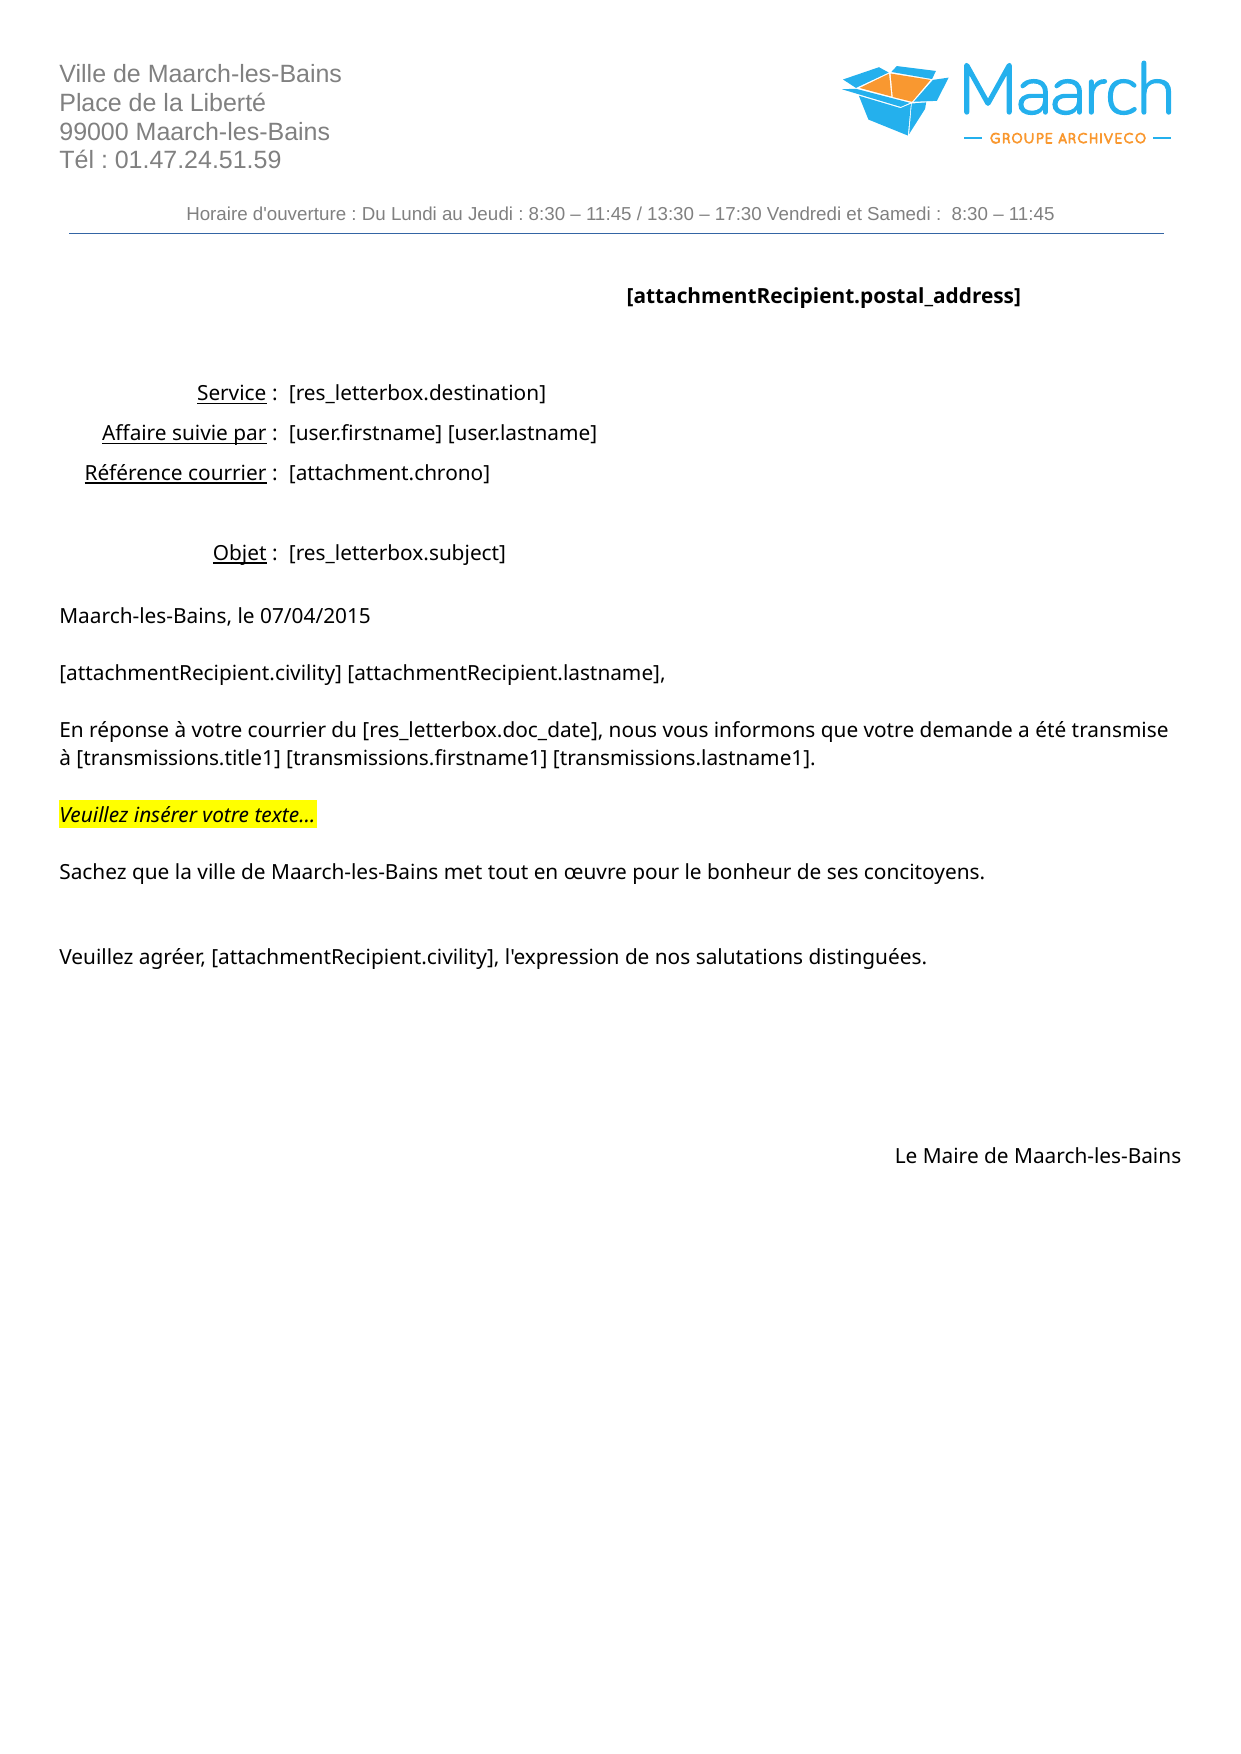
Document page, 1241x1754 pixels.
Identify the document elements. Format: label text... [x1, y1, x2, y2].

table_header [60, 275, 621, 315]
text Maarch-les-Bains, le 07/04/2015 [59, 601, 1181, 629]
table_cell Objet : [59, 533, 283, 572]
table_cell [user.firstname] [user.lastname] [283, 413, 816, 453]
table_header [res_letterbox.destination] [283, 373, 816, 413]
table_cell Référence courrier : [59, 453, 283, 492]
table_cell [283, 493, 816, 532]
table_header Service : [59, 373, 283, 413]
table_header [attachmentRecipient.postal_address] [621, 275, 1182, 315]
table_cell Affaire suivie par : [59, 413, 283, 453]
text Le Maire de Maarch-les-Bains [59, 1141, 1181, 1170]
text Sachez que la ville de Maarch-les-Bains met tout en œuvre pour le bonheur de ses concitoyens. [59, 857, 1181, 885]
text Veuillez agréer, [attachmentRecipient.civility], l'expression de nos salutations distinguées. [59, 942, 1181, 971]
text [attachmentRecipient.civility] [attachmentRecipient.lastname], [59, 658, 1181, 686]
text Veuillez insérer votre texte… [59, 800, 1181, 828]
table_cell [attachment.chrono] [283, 453, 816, 492]
table_cell [res_letterbox.subject] [283, 533, 816, 572]
table_cell [59, 493, 283, 532]
text En réponse à votre courrier du [res_letterbox.doc_date], nous vous informons que votre demande a été transmise à [transmissions.title1] [transmissions.firstname1] [transmissions.lastname1]. [59, 715, 1181, 772]
